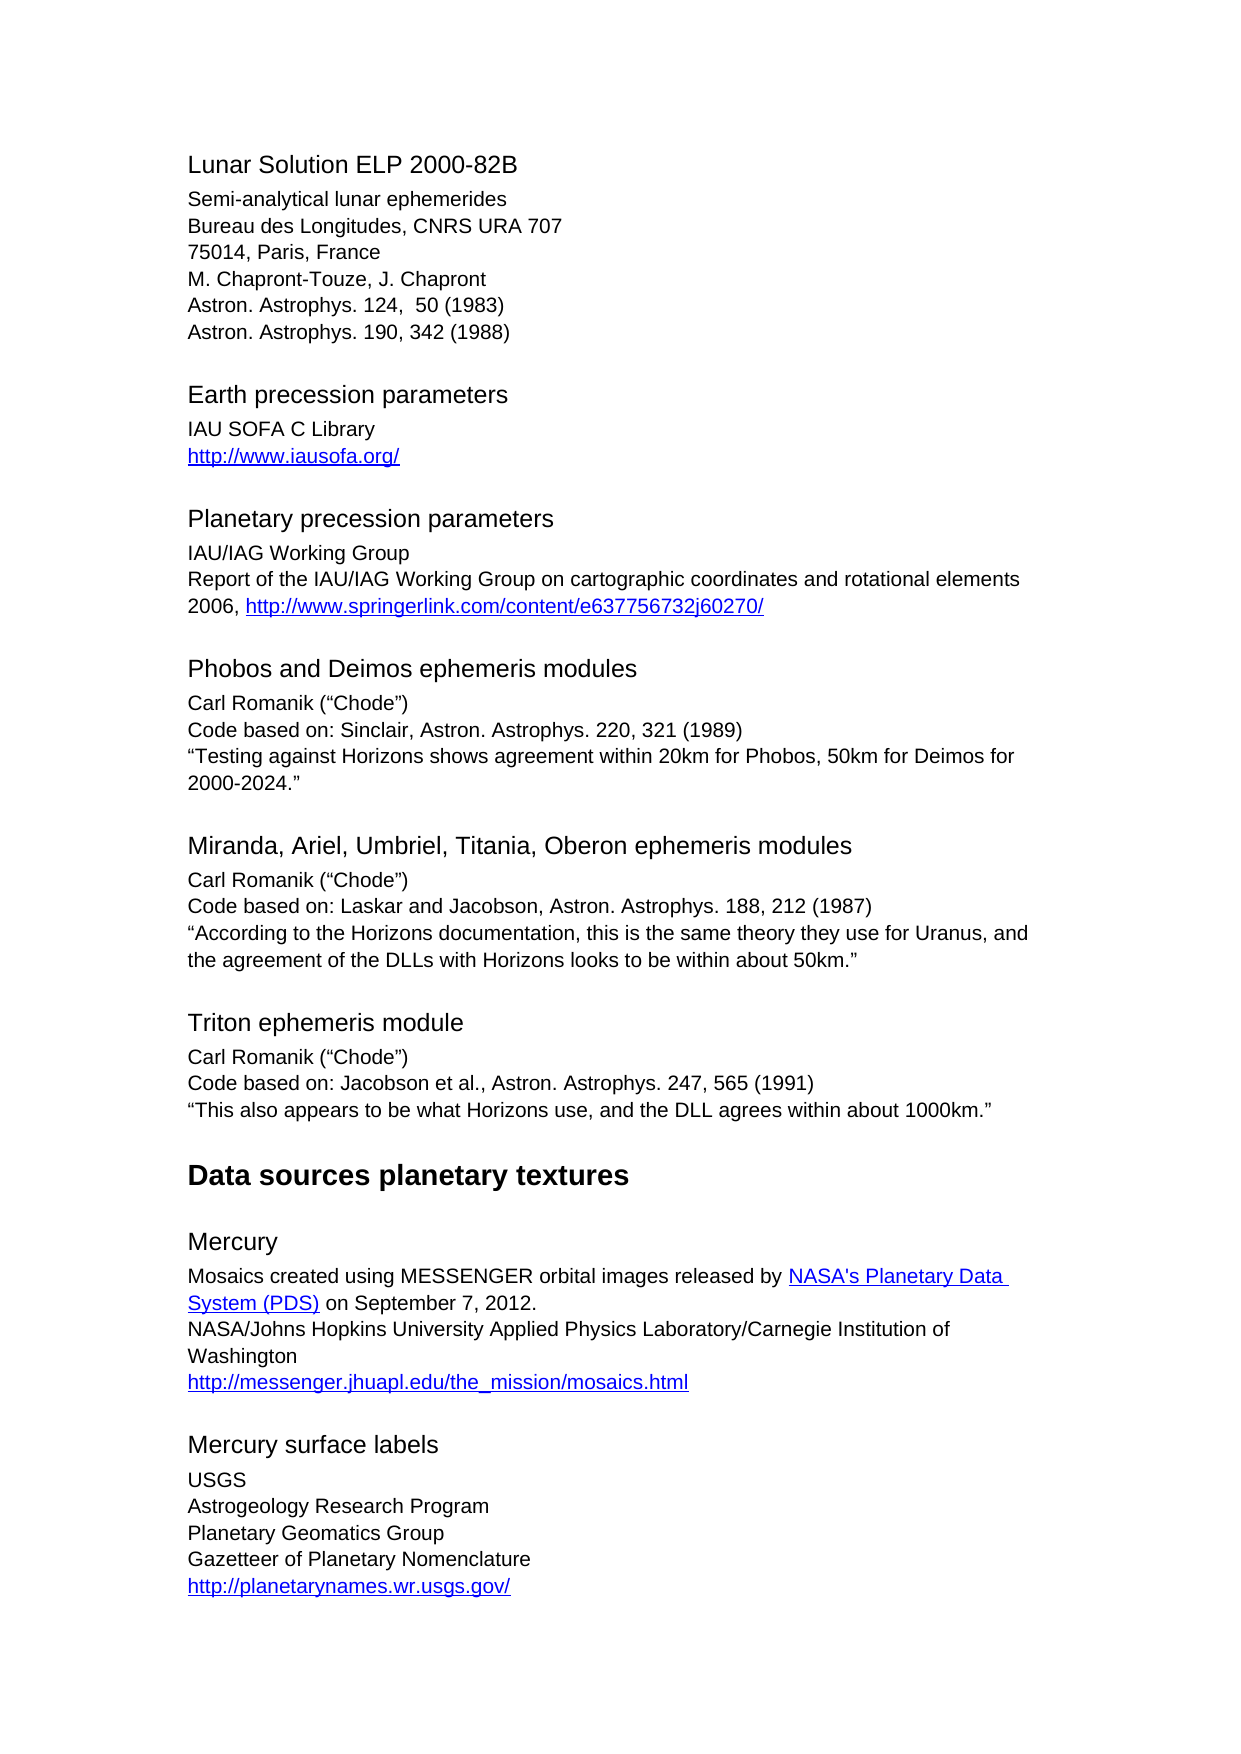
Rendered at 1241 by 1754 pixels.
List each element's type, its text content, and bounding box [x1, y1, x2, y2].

text Carl Romanik (“Chode”) [187, 689, 1053, 716]
text http://planetarynames.wr.usgs.gov/ [187, 1572, 1053, 1598]
text Planetary Geomatics Group [187, 1519, 1053, 1545]
text Astron. Astrophys. 190, 342 (1988) [187, 318, 1053, 344]
subtitle Earth precession parameters [187, 380, 1053, 409]
subtitle Mercury surface labels [187, 1431, 1053, 1459]
text Report of the IAU/IAG Working Group on cartographic coordinates and rotational elements 2006, http://www.springerlink.com/content/e637756732j60270/ [187, 566, 1053, 619]
text Semi-analytical lunar ephemerides [187, 185, 1053, 212]
text “Testing against Horizons shows agreement within 20km for Phobos, 50km for Deimos for 2000-2024.” [187, 742, 1053, 796]
text IAU SOFA C Library [187, 415, 1053, 442]
text Code based on: Laskar and Jacobson, Astron. Astrophys. 188, 212 (1987) [187, 893, 1053, 919]
text NASA/Johns Hopkins University Applied Physics Laboratory/Carnegie Institution of Washington [187, 1315, 1053, 1368]
subtitle Triton ephemeris module [187, 1008, 1053, 1037]
text Gazetteer of Planetary Nomenclature [187, 1545, 1053, 1572]
text USGS [187, 1466, 1053, 1492]
subtitle Mercury [187, 1227, 1053, 1256]
subtitle Planetary precession parameters [187, 504, 1053, 532]
subtitle Miranda, Ariel, Umbriel, Titania, Oberon ephemeris modules [187, 831, 1053, 860]
text Code based on: Jacobson et al., Astron. Astrophys. 247, 565 (1991) [187, 1069, 1053, 1096]
subtitle Data sources planetary textures [187, 1158, 1053, 1192]
text Carl Romanik (“Chode”) [187, 1043, 1053, 1069]
subtitle Phobos and Deimos ephemeris modules [187, 654, 1053, 683]
text “This also appears to be what Horizons use, and the DLL agrees within about 1000km.” [187, 1096, 1053, 1123]
text Astron. Astrophys. 124, 50 (1983) [187, 291, 1053, 318]
text http://www.iausofa.org/ [187, 442, 1053, 468]
text 75014, Paris, France [187, 238, 1053, 265]
subtitle Lunar Solution ELP 2000-82B [187, 150, 1053, 179]
text Mosaics created using MESSENGER orbital images released by NASA's Planetary Data System (PDS) on September 7, 2012. [187, 1262, 1053, 1315]
text IAU/IAG Working Group [187, 539, 1053, 566]
text Astrogeology Research Program [187, 1492, 1053, 1519]
text Code based on: Sinclair, Astron. Astrophys. 220, 321 (1989) [187, 716, 1053, 742]
text http://messenger.jhuapl.edu/the_mission/mosaics.html [187, 1368, 1053, 1395]
text “According to the Horizons documentation, this is the same theory they use for Uranus, and the agreement of the DLLs with Horizons looks to be within about 50km.” [187, 919, 1053, 972]
text M. Chapront-Touze, J. Chapront [187, 265, 1053, 291]
text Bureau des Longitudes, CNRS URA 707 [187, 212, 1053, 238]
text Carl Romanik (“Chode”) [187, 866, 1053, 893]
